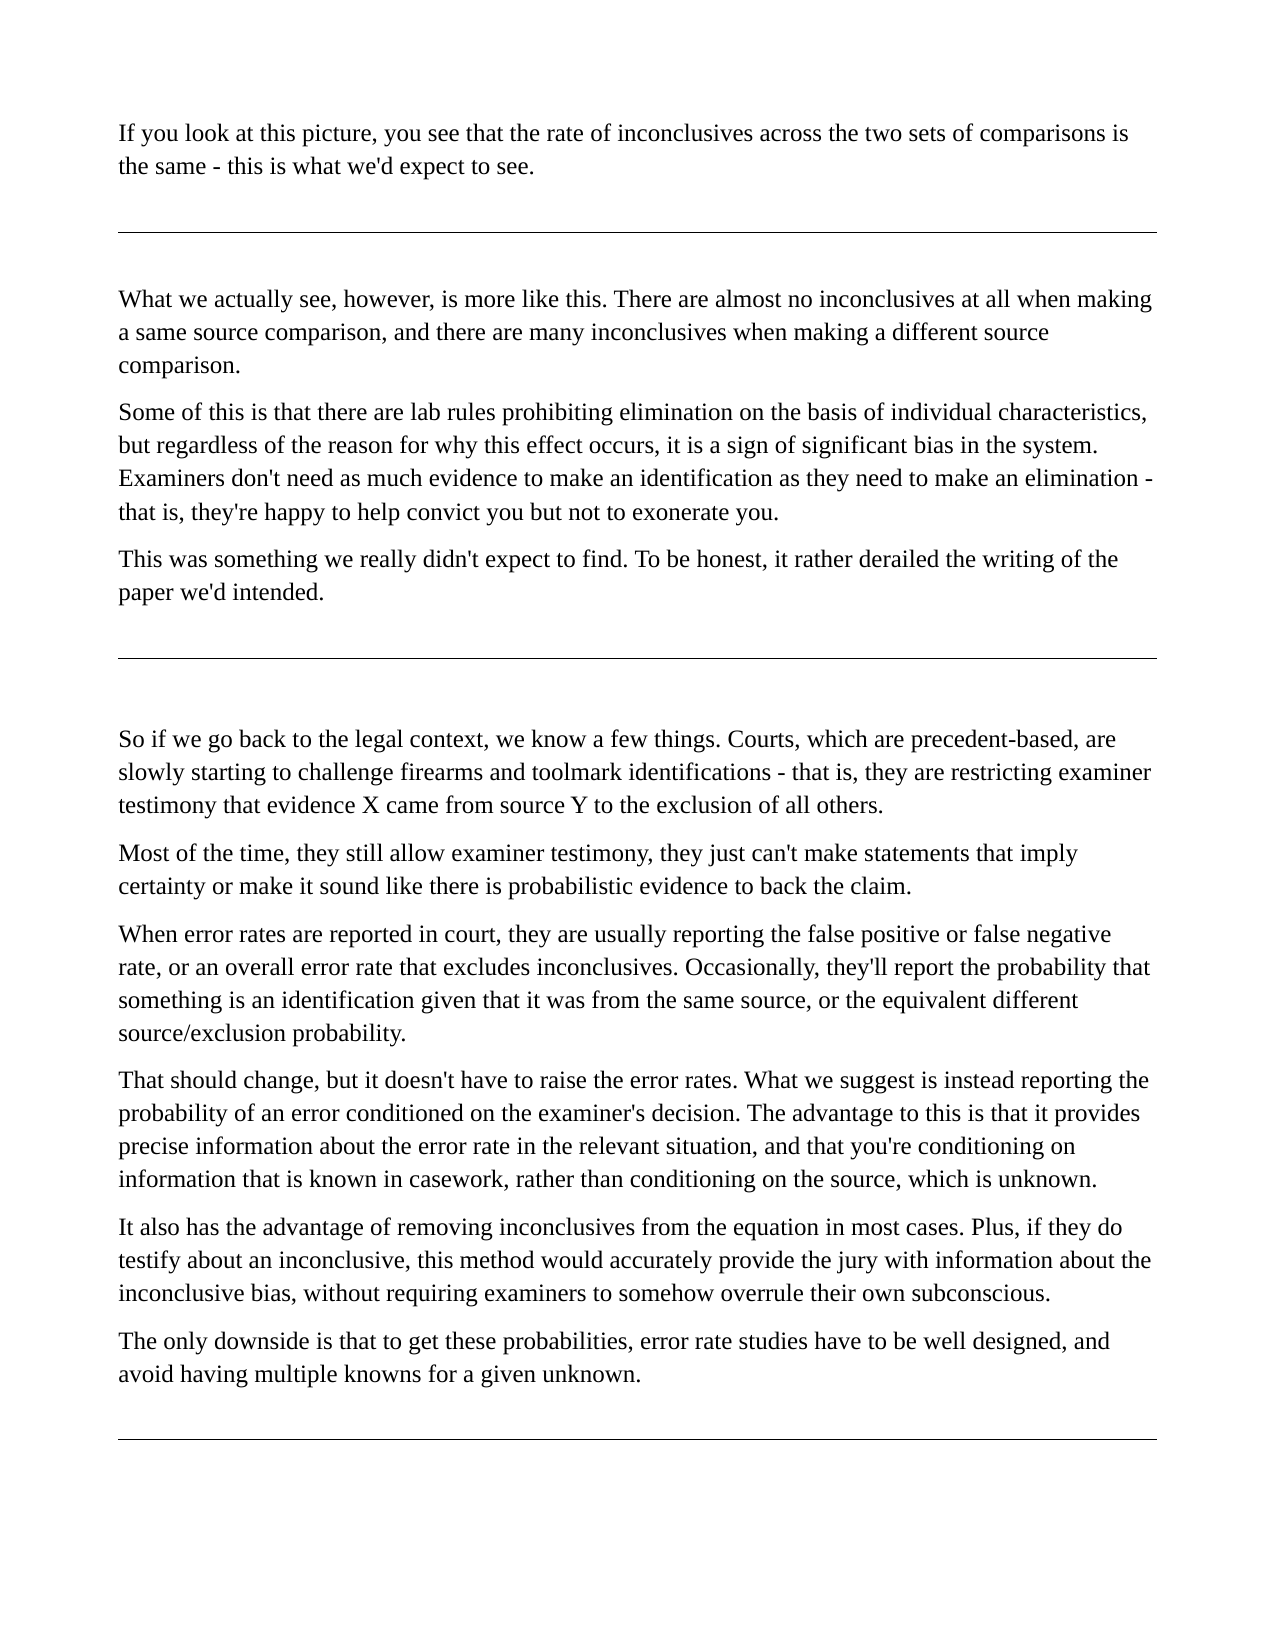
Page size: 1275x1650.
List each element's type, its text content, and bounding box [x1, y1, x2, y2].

text Most of the time, they still allow examiner testimony, they just can't make statements that imply certainty or make it sound like there is probabilistic evidence to back the claim. [118, 838, 1157, 900]
text Some of this is that there are lab rules prohibiting elimination on the basis of individual characteristics, but regardless of the reason for why this effect occurs, it is a sign of significant bias in the system. Examiners don't need as much evidence to make an identification as they need to make an elimination - that is, they're happy to help convict you but not to exonerate you. [118, 397, 1157, 525]
text So if we go back to the legal context, we know a few things. Courts, which are precedent-based, are slowly starting to challenge firearms and toolmark identifications - that is, they are restricting examiner testimony that evidence X came from source Y to the exclusion of all others. [118, 724, 1157, 819]
text What we actually see, however, is more like this. There are almost no inconclusives at all when making a same source comparison, and there are many inconclusives when making a different source comparison. [118, 251, 1157, 379]
text This was something we really didn't expect to find. To be honest, it rather derailed the writing of the paper we'd intended. [118, 544, 1157, 606]
text The only downside is that to get these probabilities, error rate studies have to be well designed, and avoid having multiple knowns for a given unknown. [118, 1326, 1157, 1387]
text It also has the advantage of removing inconclusives from the equation in most cases. Plus, if they do testify about an inconclusive, this method would accurately provide the jury with information about the inconclusive bias, without requiring examiners to somehow overrule their own subconscious. [118, 1212, 1157, 1307]
text When error rates are reported in court, they are usually reporting the false positive or false negative rate, or an overall error rate that excludes inconclusives. Occasionally, they'll report the probability that something is an identification given that it was from the same source, or the equivalent different source/exclusion probability. [118, 919, 1157, 1047]
text If you look at this picture, you see that the rate of inconclusives across the two sets of comparisons is the same - this is what we'd expect to see. [118, 118, 1157, 180]
text That should change, but it doesn't have to raise the error rates. What we suggest is instead reporting the probability of an error conditioned on the examiner's decision. The advantage to this is that it provides precise information about the error rate in the relevant situation, and that you're conditioning on information that is known in casework, rather than conditioning on the source, which is unknown. [118, 1065, 1157, 1193]
